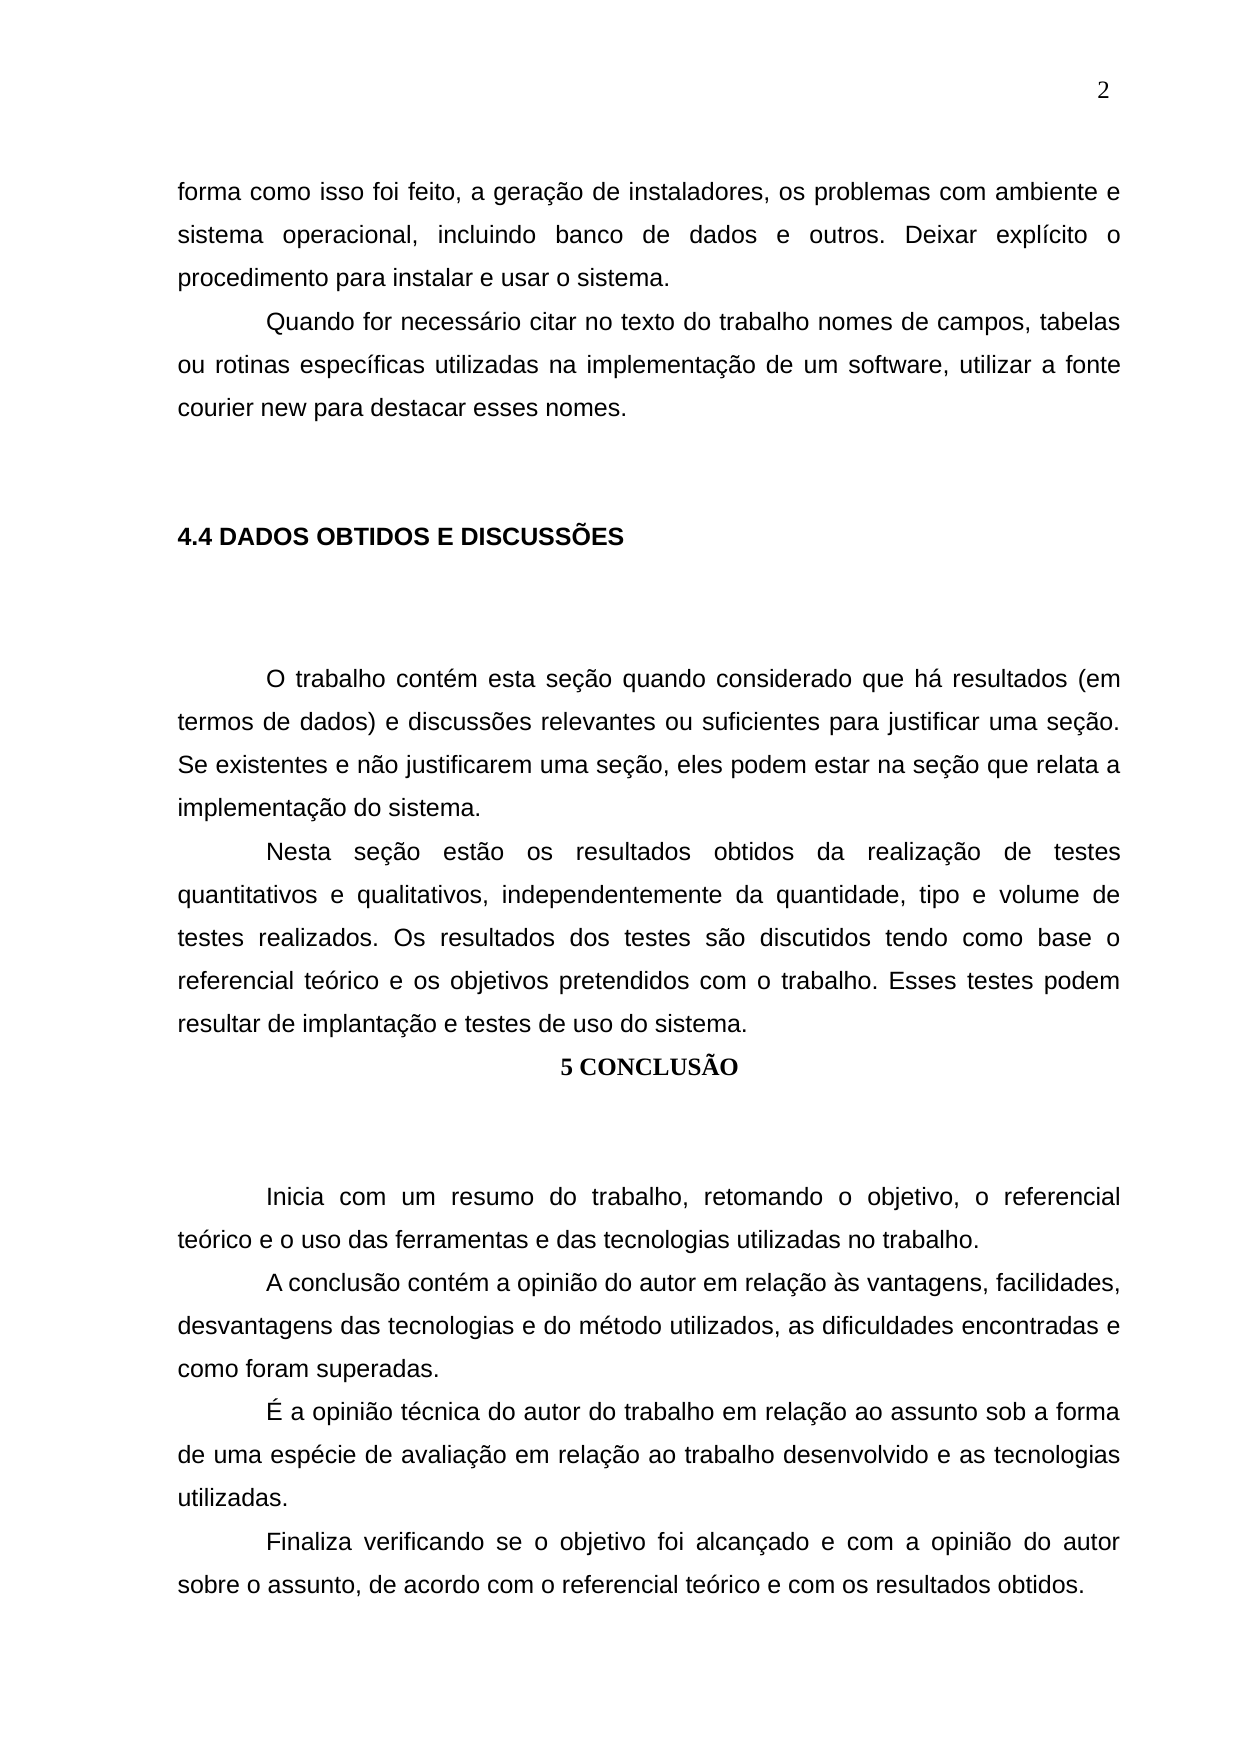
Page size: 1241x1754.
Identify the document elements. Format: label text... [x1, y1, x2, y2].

text A conclusão contém a opinião do autor em relação às vantagens, facilidades, desvantagens das tecnologias e do método utilizados, as dificuldades encontradas e como foram superadas. [177, 1268, 1122, 1383]
text forma como isso foi feito, a geração de instaladores, os problemas com ambiente e sistema operacional, incluindo banco de dados e outros. Deixar explícito o procedimento para instalar e usar o sistema. [177, 177, 1122, 292]
text É a opinião técnica do autor do trabalho em relação ao assunto sob a forma de uma espécie de avaliação em relação ao trabalho desenvolvido e as tecnologias utilizadas. [177, 1397, 1122, 1512]
text Nesta seção estão os resultados obtidos da realização de testes quantitativos e qualitativos, independentemente da quantidade, tipo e volume de testes realizados. Os resultados dos testes são discutidos tendo como base o referencial teórico e os objetivos pretendidos com o trabalho. Esses testes podem resultar de implantação e testes de uso do sistema. [177, 837, 1122, 1038]
text Quando for necessário citar no texto do trabalho nomes de campos, tabelas ou rotinas específicas utilizadas na implementação de um software, utilizar a fonte courier new para destacar esses nomes. [177, 307, 1122, 422]
subtitle 4.4 DADOS OBTIDOS E DISCUSSÕES [177, 522, 1122, 551]
text Finaliza verificando se o objetivo foi alcançado e com a opinião do autor sobre o assunto, de acordo com o referencial teórico e com os resultados obtidos. [177, 1527, 1122, 1598]
text O trabalho contém esta seção quando considerado que há resultados (em termos de dados) e discussões relevantes ou suficientes para justificar uma seção. Se existentes e não justificarem uma seção, eles podem estar na seção que relata a implementação do sistema. [177, 664, 1122, 822]
subtitle 5 CONCLUSÃO [177, 1052, 1122, 1081]
text Inicia com um resumo do trabalho, retomando o objetivo, o referencial teórico e o uso das ferramentas e das tecnologias utilizadas no trabalho. [177, 1182, 1122, 1253]
